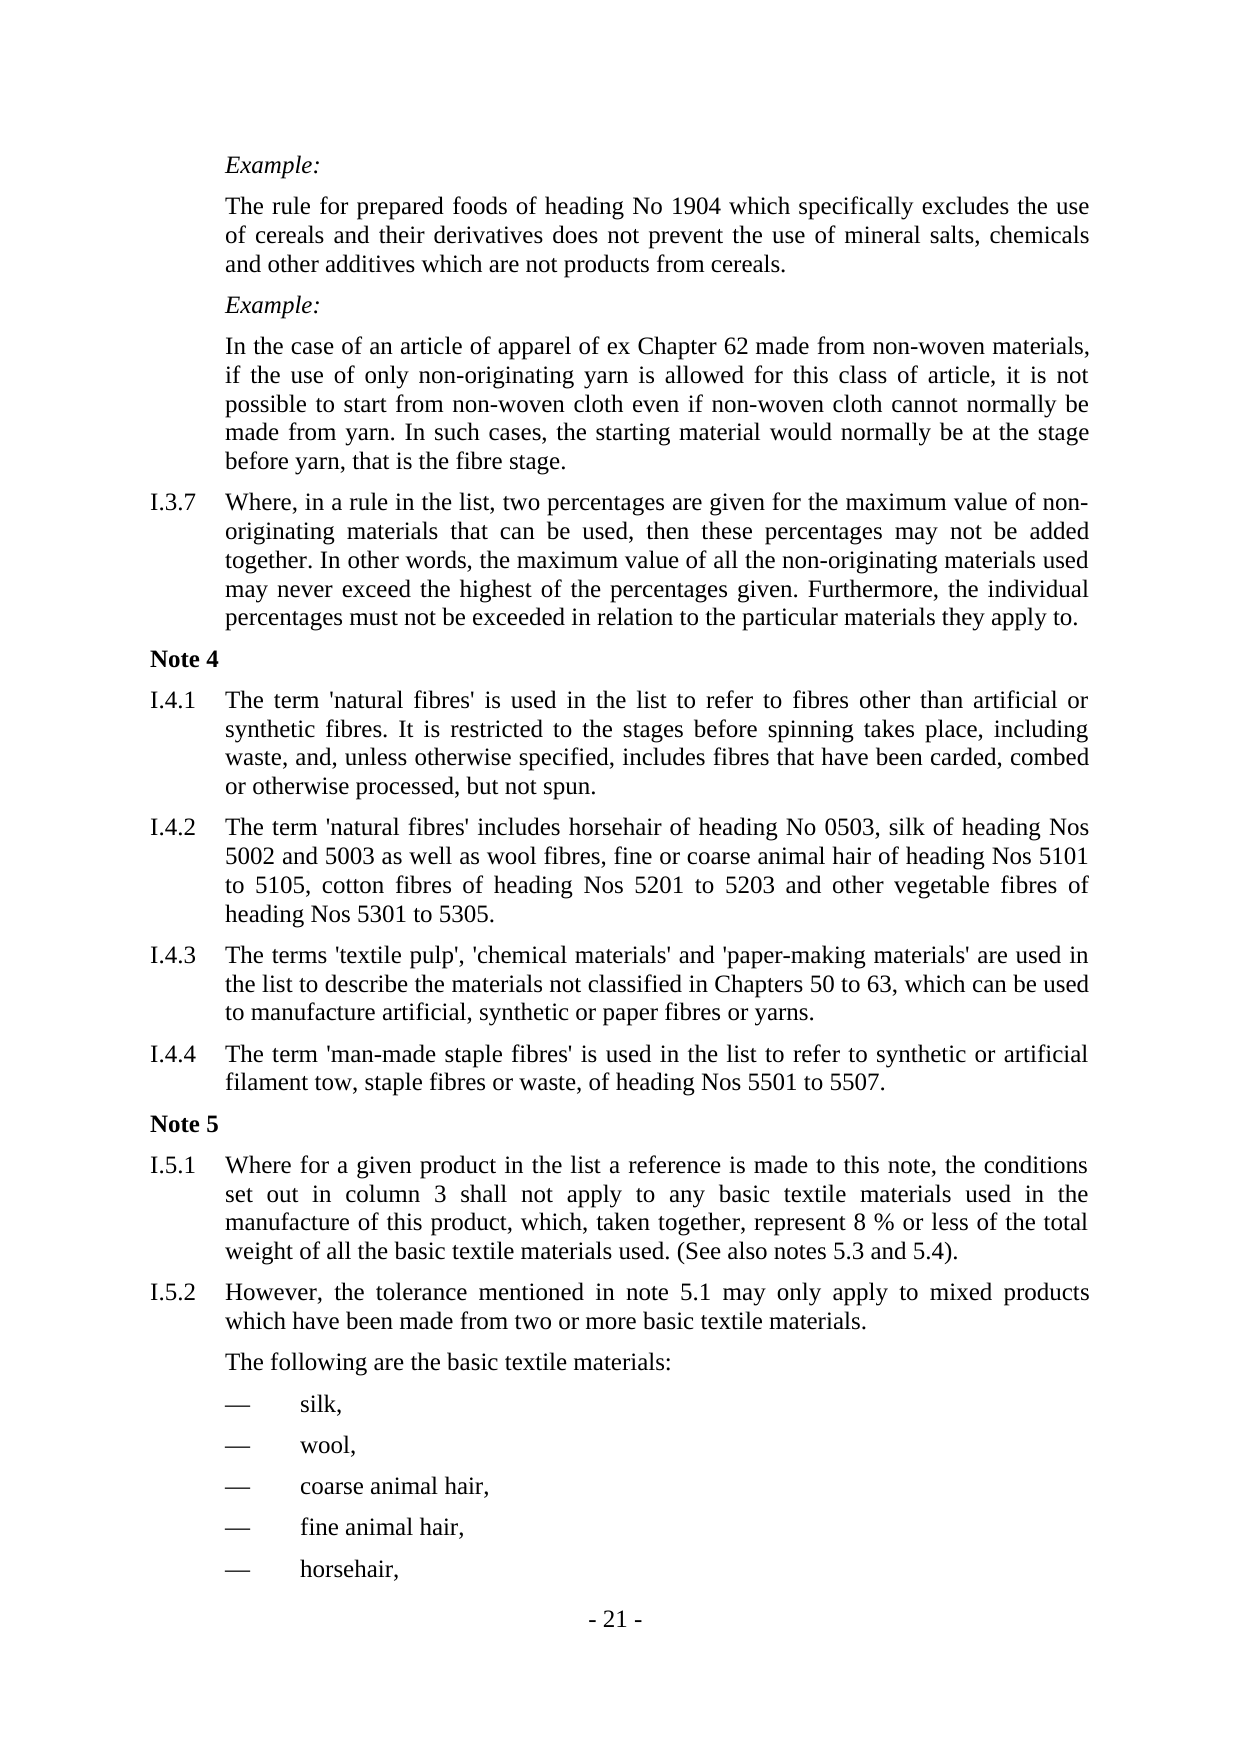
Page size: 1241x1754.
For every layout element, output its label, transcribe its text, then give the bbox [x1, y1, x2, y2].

text Example: [225, 150, 1090, 179]
text — horsehair, [225, 1554, 1090, 1582]
text The rule for prepared foods of heading No 1904 which specifically excludes the use of cereals and their derivatives does not prevent the use of mineral salts, chemicals and other additives which are not products from cereals. [225, 191, 1090, 277]
list The term 'natural fibres' includes horsehair of heading No 0503, silk of heading Nos 5002 and 5003 as well as wool fibres, fine or coarse animal hair of heading Nos 5101 to 5105, cotton fibres of heading Nos 5201 to 5203 and other vegetable fibres of heading Nos 5301 to 5305. [150, 812, 1090, 927]
list The terms 'textile pulp', 'chemical materials' and 'paper-making materials' are used in the list to describe the materials not classified in Chapters 50 to 63, which can be used to manufacture artificial, synthetic or paper fibres or yarns. [150, 940, 1090, 1026]
list Where for a given product in the list a reference is made to this note, the conditions set out in column 3 shall not apply to any basic textile materials used in the manufacture of this product, which, taken together, represent 8 % or less of the total weight of all the basic textile materials used. (See also notes 5.3 and 5.4). [150, 1150, 1090, 1265]
list The term 'natural fibres' is used in the list to refer to fibres other than artificial or synthetic fibres. It is restricted to the stages before spinning takes place, including waste, and, unless otherwise specified, includes fibres that have been carded, combed or otherwise processed, but not spun. [150, 685, 1090, 800]
text Example: [225, 290, 1090, 319]
text — fine animal hair, [225, 1512, 1090, 1541]
text — silk, [225, 1389, 1090, 1417]
text In the case of an article of apparel of ex Chapter 62 made from non-woven materials, if the use of only non-originating yarn is allowed for this class of article, it is not possible to start from non-woven cloth even if non-woven cloth cannot normally be made from yarn. In such cases, the starting material would normally be at the stage before yarn, that is the fibre stage. [225, 331, 1090, 475]
list However, the tolerance mentioned in note 5.1 may only apply to mixed products which have been made from two or more basic textile materials. [150, 1277, 1090, 1335]
list The term 'man-made staple fibres' is used in the list to refer to synthetic or artificial filament tow, staple fibres or waste, of heading Nos 5501 to 5507. [150, 1039, 1090, 1096]
text — coarse animal hair, [225, 1471, 1090, 1500]
text — wool, [225, 1430, 1090, 1459]
text The following are the basic textile materials: [225, 1347, 1090, 1376]
list Where, in a rule in the list, two percentages are given for the maximum value of non-originating materials that can be used, then these percentages may not be added together. In other words, the maximum value of all the non-originating materials used may never exceed the highest of the percentages given. Furthermore, the individual percentages must not be exceeded in relation to the particular materials they apply to. [150, 487, 1090, 631]
